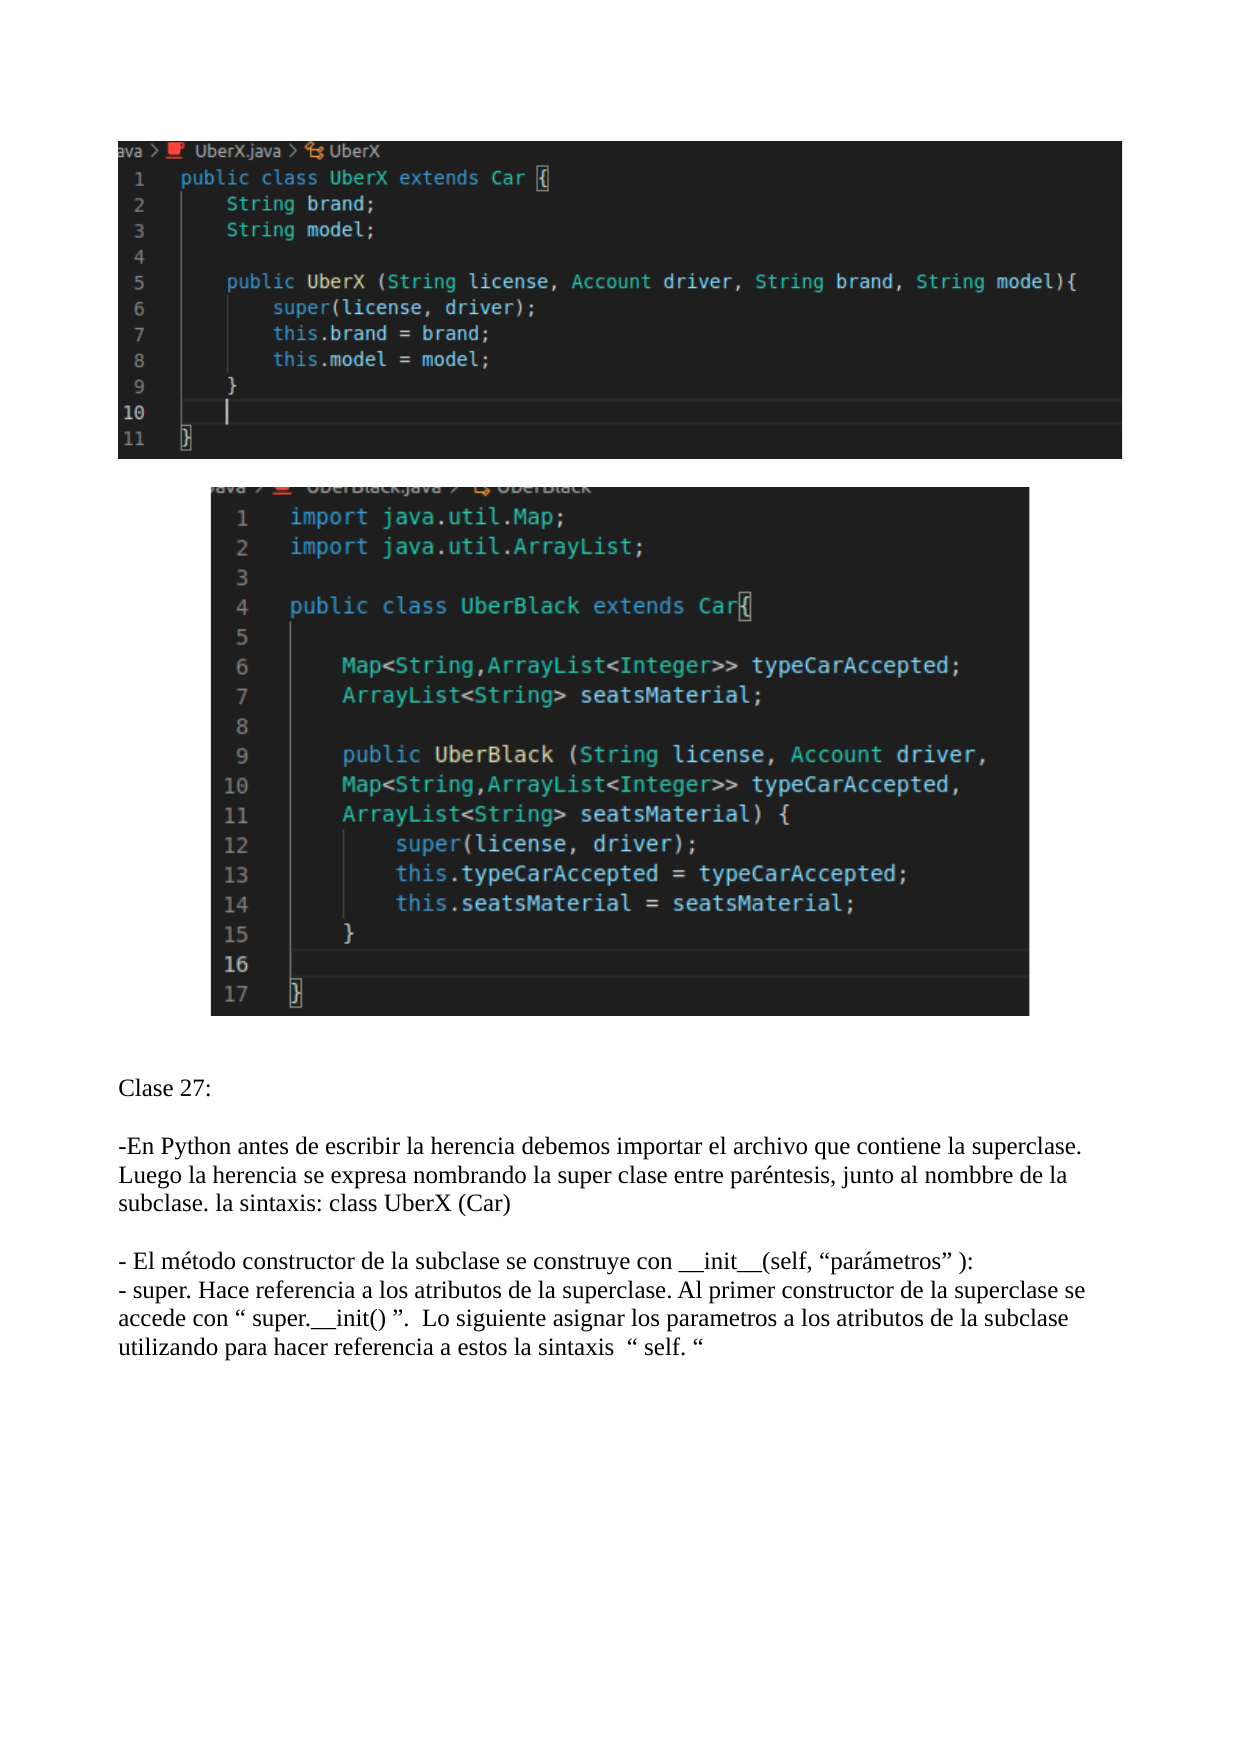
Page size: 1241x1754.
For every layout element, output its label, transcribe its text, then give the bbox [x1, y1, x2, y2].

text -En Python antes de escribir la herencia debemos importar el archivo que contiene la superclase. Luego la herencia se expresa nombrando la super clase entre paréntesis, junto al nombbre de la subclase. la sintaxis: class UberX (Car) [118, 1131, 1122, 1217]
picture [210, 487, 1030, 1016]
text - super. Hace referencia a los atributos de la superclase. Al primer constructor de la superclase se accede con “ super.__init() ”. Lo siguiente asignar los parametros a los atributos de la subclase utilizando para hacer referencia a estos la sintaxis “ self. “ [118, 1275, 1122, 1361]
picture [118, 141, 1123, 459]
text - El método constructor de la subclase se construye con __init__(self, “parámetros” ): [118, 1246, 1122, 1275]
text Clase 27: [118, 1073, 1122, 1102]
